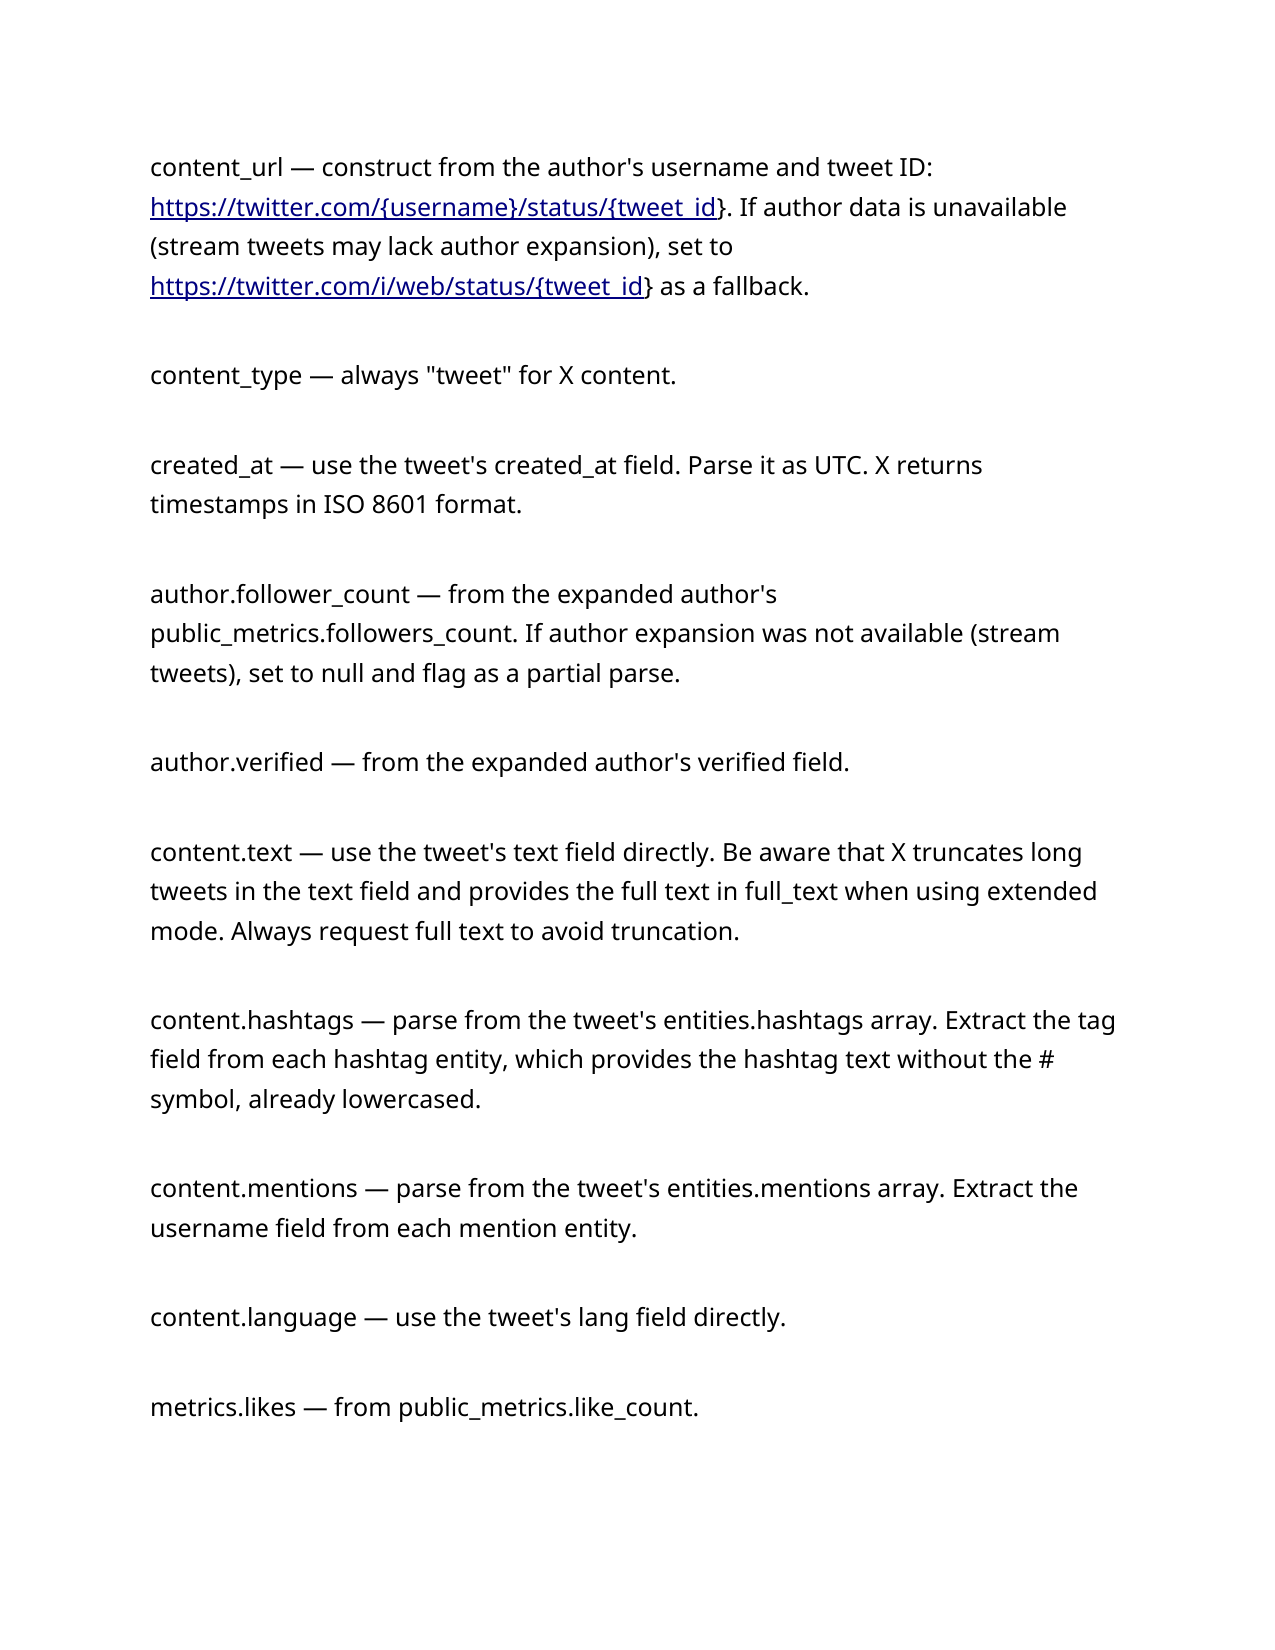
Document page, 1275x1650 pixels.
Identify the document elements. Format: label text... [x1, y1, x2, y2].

text author.verified — from the expanded author's verified field. [150, 745, 1125, 779]
text content_url — construct from the author's username and tweet ID: https://twitter.com/{username}/status/{tweet_id}. If author data is unavailable (stream tweets may lack author expansion), set to https://twitter.com/i/web/status/{tweet_id} as a fallback. [150, 150, 1125, 302]
text content_type — always "tweet" for X content. [150, 358, 1125, 392]
text created_at — use the tweet's created_at field. Parse it as UTC. X returns timestamps in ISO 8601 format. [150, 447, 1125, 521]
text content.hashtags — parse from the tweet's entities.hashtags array. Extract the tag field from each hashtag entity, which provides the hashtag text without the # symbol, already lowercased. [150, 1003, 1125, 1116]
text content.mentions — parse from the tweet's entities.mentions array. Extract the username field from each mention entity. [150, 1171, 1125, 1245]
text author.follower_count — from the expanded author's public_metrics.followers_count. If author expansion was not available (stream tweets), set to null and flag as a partial parse. [150, 576, 1125, 689]
text metrics.likes — from public_metrics.like_count. [150, 1389, 1125, 1424]
text content.text — use the tweet's text field directly. Be aware that X truncates long tweets in the text field and provides the full text in full_text when using extended mode. Always request full text to avoid truncation. [150, 834, 1125, 947]
text content.language — use the tweet's lang field directly. [150, 1300, 1125, 1334]
